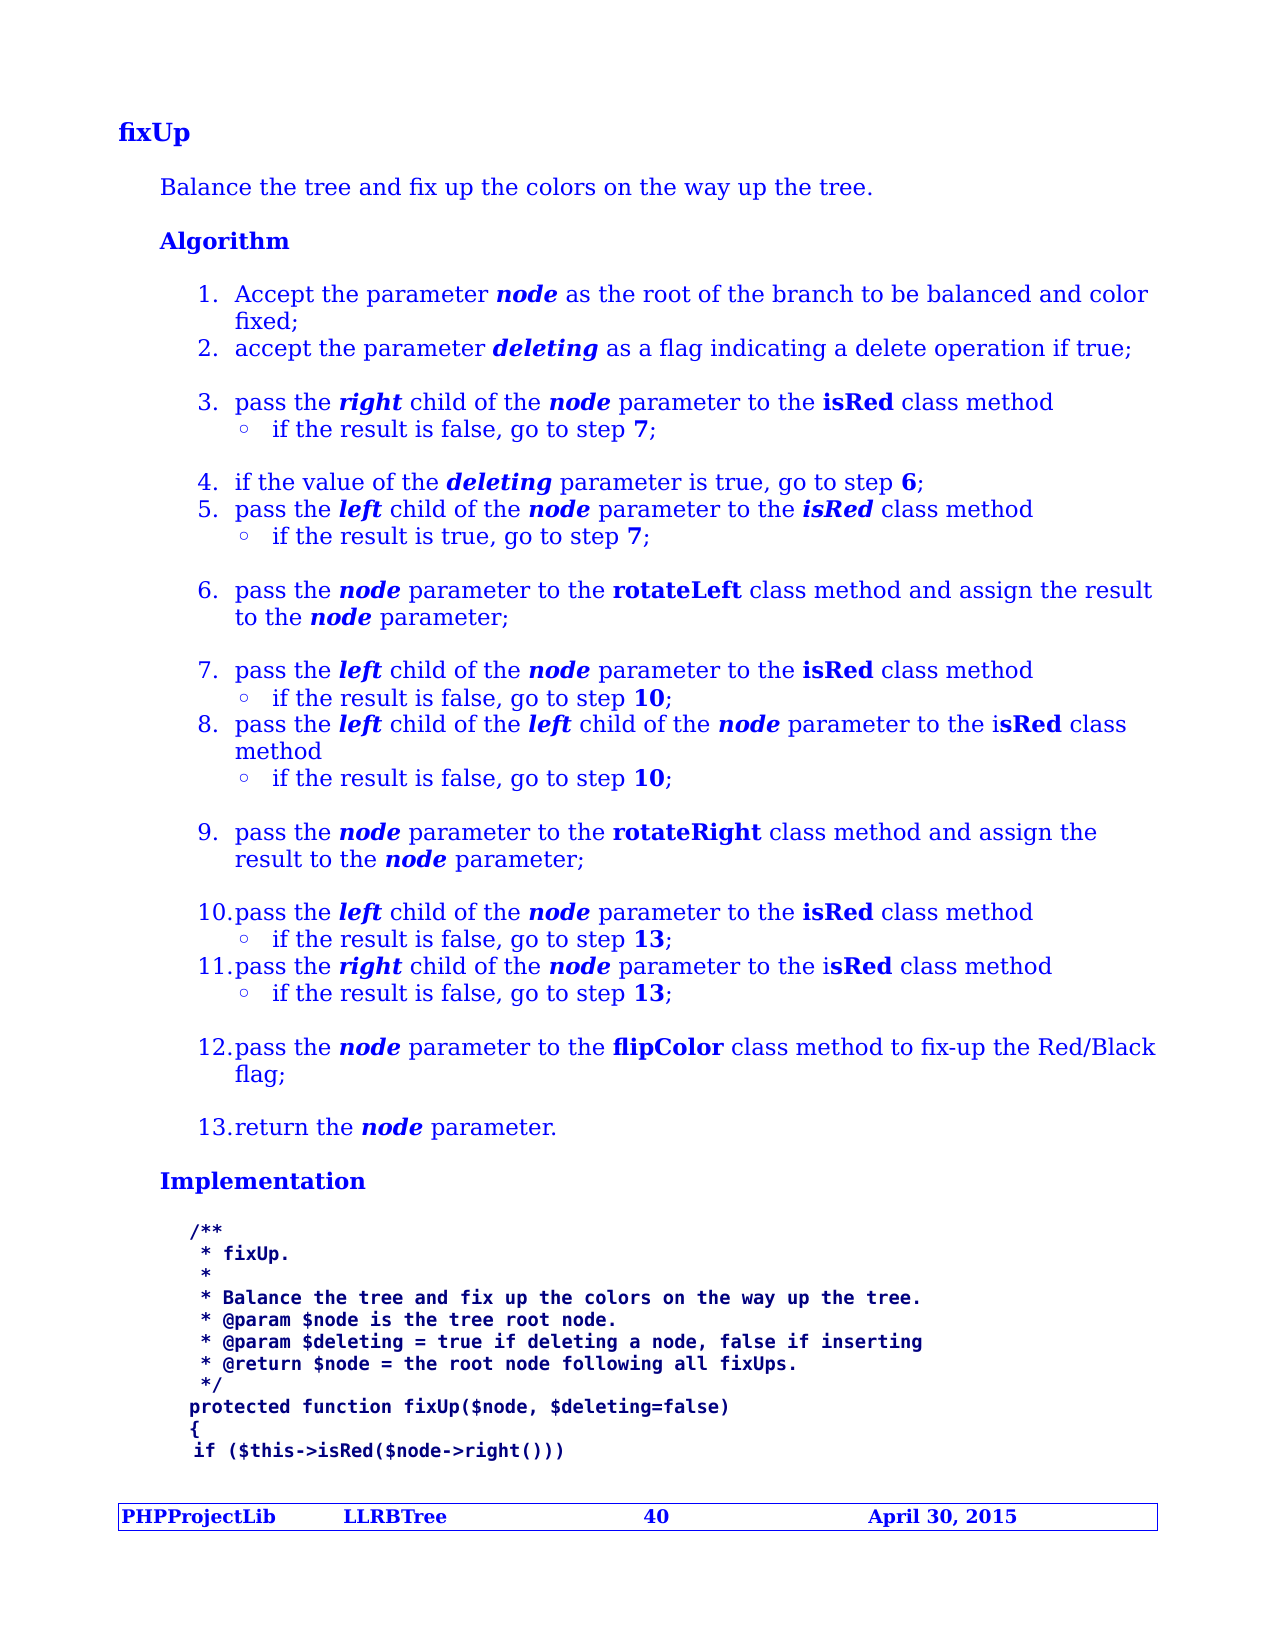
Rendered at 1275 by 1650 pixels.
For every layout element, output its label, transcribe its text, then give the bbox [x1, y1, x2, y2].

list accept the parameter deleting as a flag indicating a delete operation if true; [197, 335, 1157, 362]
list pass the node parameter to the rotateRight class method and assign the result to the node parameter; [197, 819, 1157, 873]
list pass the left child of the left child of the node parameter to the isRed class method [197, 711, 1157, 765]
list if the result is false, go to step 10; [234, 684, 1157, 711]
list * [189, 1265, 1157, 1287]
list pass the left child of the node parameter to the isRed class method [197, 657, 1157, 684]
list pass the left child of the node parameter to the isRed class method [197, 496, 1157, 523]
list * @return $node = the root node following all fixUps. [189, 1353, 1157, 1374]
list pass the left child of the node parameter to the isRed class method [197, 899, 1157, 926]
list if the result is true, go to step 7; [234, 523, 1157, 550]
list */ [189, 1374, 1157, 1396]
list * fixUp. [189, 1243, 1157, 1265]
text Balance the tree and fix up the colors on the way up the tree. [159, 174, 1157, 201]
list pass the node parameter to the flipColor class method to fix-up the Red/Black flag; [197, 1034, 1157, 1087]
list protected function fixUp($node, $deleting=false) [189, 1396, 1157, 1418]
list if ($this->isRed($node->right())) [189, 1440, 1157, 1462]
text Algorithm [159, 227, 1157, 254]
list if the result is false, go to step 10; [234, 765, 1157, 792]
list { [189, 1418, 1157, 1440]
list return the node parameter. [197, 1114, 1157, 1141]
text Implementation [159, 1168, 1157, 1195]
list if the result is false, go to step 7; [234, 416, 1157, 442]
list pass the node parameter to the rotateLeft class method and assign the result to the node parameter; [197, 577, 1157, 631]
list if the result is false, go to step 13; [234, 980, 1157, 1007]
list pass the right child of the node parameter to the isRed class method [197, 953, 1157, 980]
list * @param $deleting = true if deleting a node, false if inserting [189, 1331, 1157, 1353]
list * Balance the tree and fix up the colors on the way up the tree. [189, 1287, 1157, 1309]
list pass the right child of the node parameter to the isRed class method [197, 388, 1157, 416]
list if the result is false, go to step 13; [234, 926, 1157, 953]
list /** [189, 1221, 1157, 1243]
title fixUp [118, 118, 1157, 147]
list Accept the parameter node as the root of the branch to be balanced and color fixed; [197, 281, 1157, 335]
list * @param $node is the tree root node. [189, 1309, 1157, 1331]
list if the value of the deleting parameter is true, go to step 6; [197, 469, 1157, 496]
